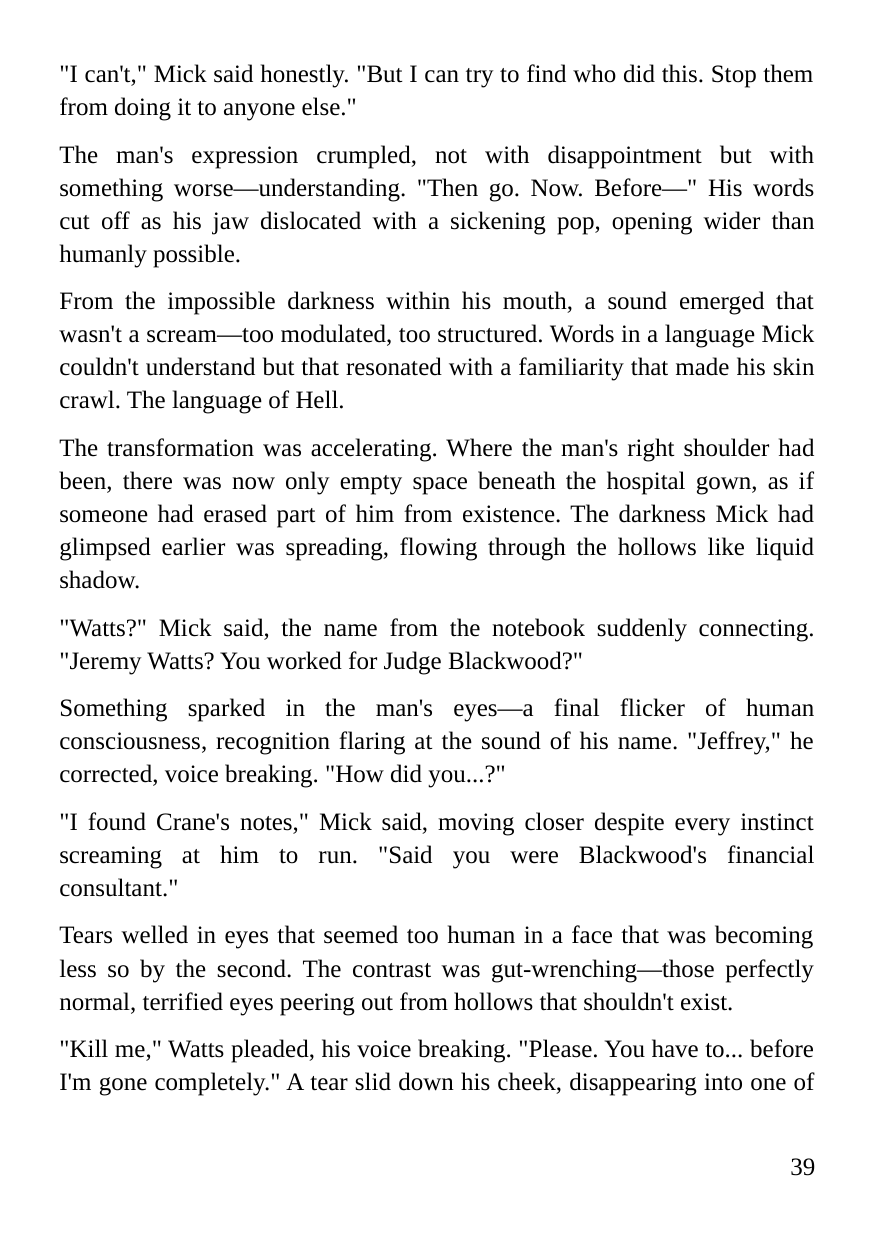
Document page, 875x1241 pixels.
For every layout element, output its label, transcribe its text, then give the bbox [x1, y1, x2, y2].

text Tears welled in eyes that seemed too human in a face that was becoming less so by the second. The contrast was gut-wrenching—those perfectly normal, terrified eyes peering out from hollows that shouldn't exist. [59, 921, 815, 1015]
text "Watts?" Mick said, the name from the notebook suddenly connecting. "Jeremy Watts? You worked for Judge Blackwood?" [59, 613, 815, 674]
text The transformation was accelerating. Where the man's right shoulder had been, there was now only empty space beneath the hospital gown, as if someone had erased part of him from existence. The darkness Mick had glimpsed earlier was spreading, flowing through the hollows like liquid shadow. [59, 433, 815, 594]
text "I found Crane's notes," Mick said, moving closer despite every instinct screaming at him to run. "Said you were Blackwood's financial consultant." [59, 807, 815, 902]
text From the impossible darkness within his mouth, a sound emerged that wasn't a scream—too modulated, too structured. Words in a language Mick couldn't understand but that resonated with a familiarity that made his skin crawl. The language of Hell. [59, 286, 815, 414]
text Something sparked in the man's eyes—a final flicker of human consciousness, recognition flaring at the sound of his name. "Jeffrey," he corrected, voice breaking. "How did you...?" [59, 693, 815, 788]
text The man's expression crumpled, not with disappointment but with something worse—understanding. "Then go. Now. Before—" His words cut off as his jaw dislocated with a sickening pop, opening wider than humanly possible. [59, 140, 815, 267]
text "Kill me," Watts pleaded, his voice breaking. "Please. You have to... before I'm gone completely." A tear slid down his cheek, disappearing into one of [59, 1034, 815, 1096]
text "I can't," Mick said honestly. "But I can try to find who did this. Stop them from doing it to anyone else." [59, 59, 815, 121]
